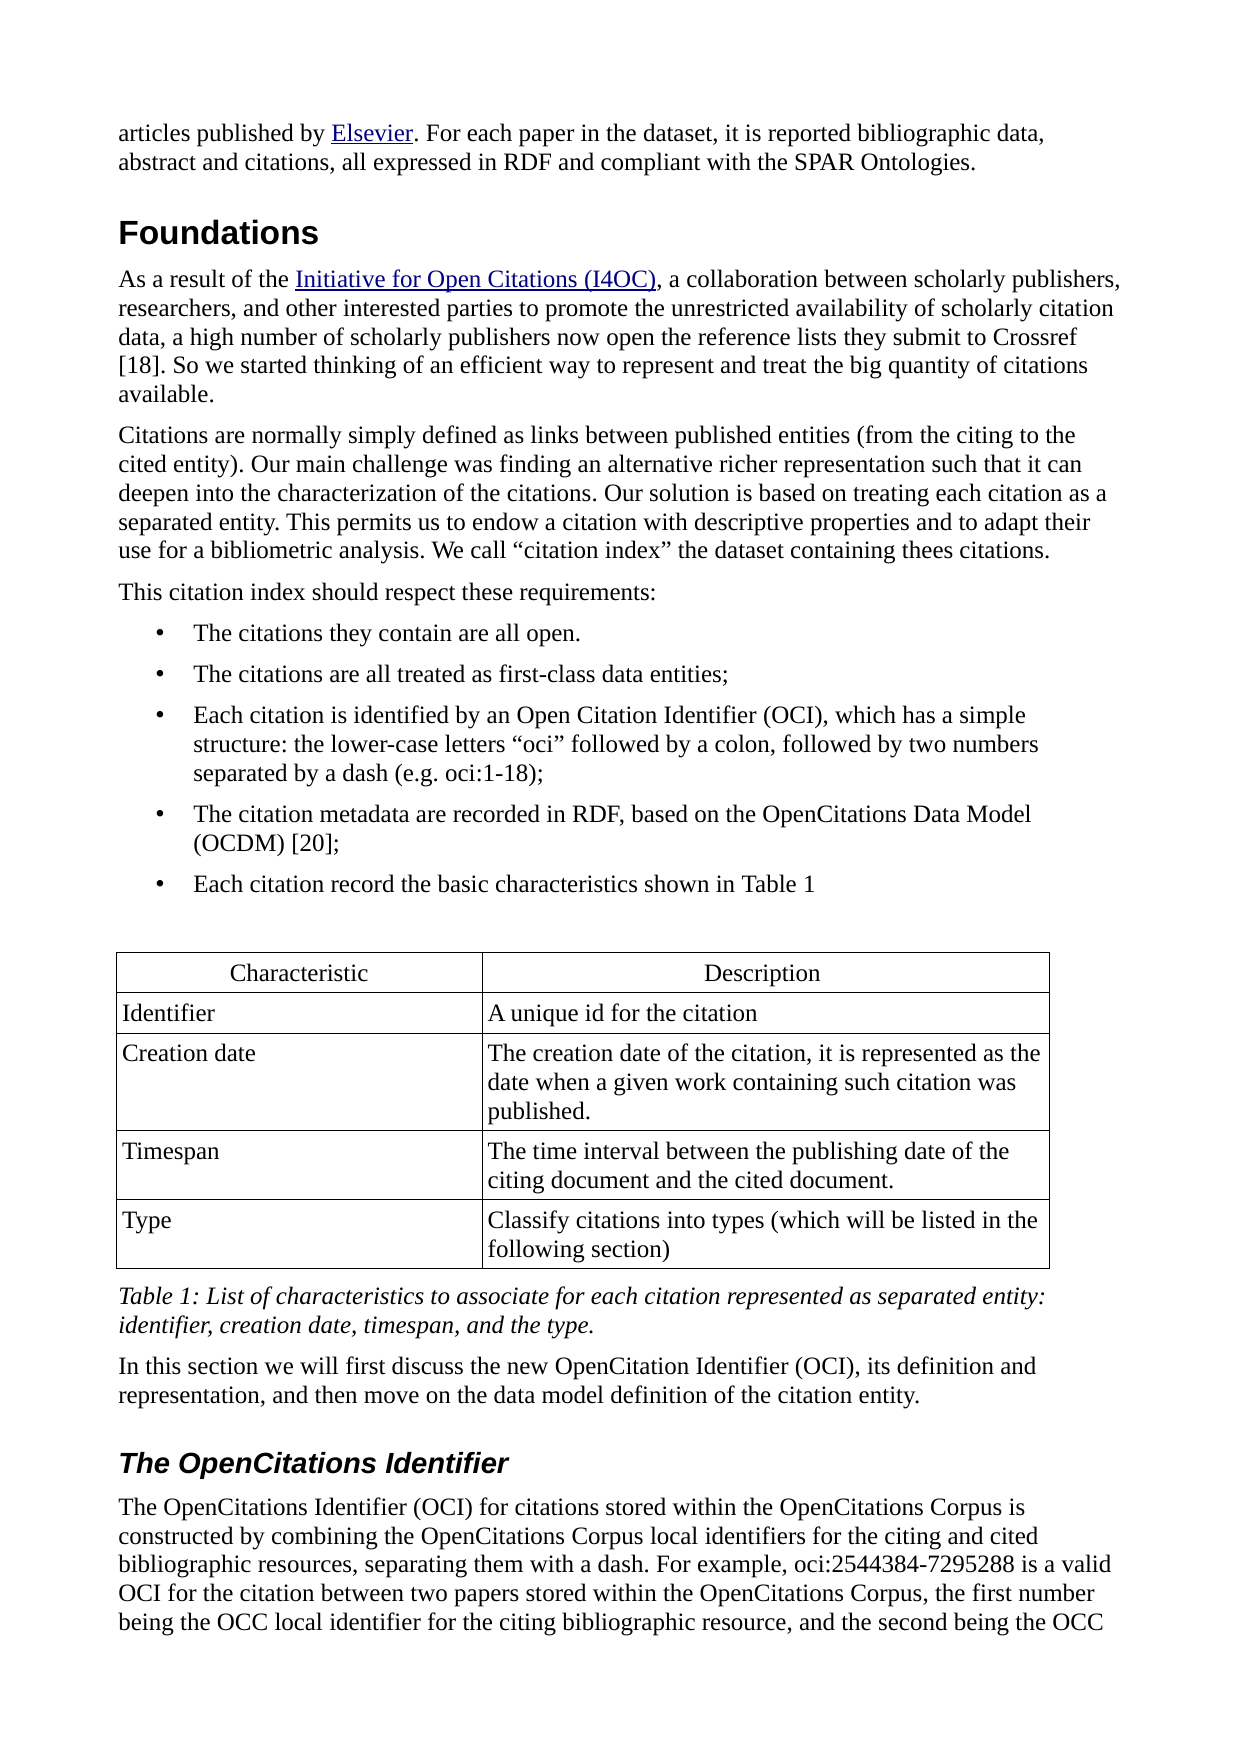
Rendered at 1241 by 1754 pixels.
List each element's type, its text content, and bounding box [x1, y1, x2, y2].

list Each citation record the basic characteristics shown in Table 1 [156, 869, 1122, 898]
text Citations are normally simply defined as links between published entities (from the citing to the cited entity). Our main challenge was finding an alternative richer representation such that it can deepen into the characterization of the citations. Our solution is based on treating each citation as a separated entity. This permits us to endow a citation with descriptive properties and to adapt their use for a bibliometric analysis. We call “citation index” the dataset containing thees citations. [118, 421, 1122, 564]
table_cell Identifier [117, 993, 482, 1032]
list Each citation is identified by an Open Citation Identifier (OCI), which has a simple structure: the lower-case letters “oci” followed by a colon, followed by two numbers separated by a dash (e.g. oci:1-18); [156, 701, 1122, 787]
text The OpenCitations Identifier (OCI) for citations stored within the OpenCitations Corpus is constructed by combining the OpenCitations Corpus local identifiers for the citing and cited bibliographic resources, separating them with a dash. For example, oci:2544384-7295288 is a valid OCI for the citation between two papers stored within the OpenCitations Corpus, the first number being the OCC local identifier for the citing bibliographic resource, and the second being the OCC [118, 1492, 1122, 1636]
subtitle Foundations [118, 213, 1122, 252]
list The citation metadata are recorded in RDF, based on the OpenCitations Data Model (OCDM) [20]; [156, 799, 1122, 857]
list The citations they contain are all open. [156, 618, 1122, 647]
table_cell The creation date of the citation, it is represented as the date when a given work containing such citation was published. [483, 1034, 1049, 1130]
table_cell A unique id for the citation [483, 993, 1049, 1032]
table_cell Timespan [117, 1131, 482, 1199]
text As a result of the Initiative for Open Citations (I4OC), a collaboration between scholarly publishers, researchers, and other interested parties to promote the unrestricted availability of scholarly citation data, a high number of scholarly publishers now open the reference lists they submit to Crossref [18]. So we started thinking of an efficient way to represent and treat the big quantity of citations available. [118, 264, 1122, 408]
text In this section we will first discuss the new OpenCitation Identifier (OCI), its definition and representation, and then move on the data model definition of the citation entity. [118, 1351, 1122, 1408]
table_cell The time interval between the publishing date of the citing document and the cited document. [483, 1131, 1049, 1199]
text Table 1: List of characteristics to associate for each citation represented as separated entity: identifier, creation date, timespan, and the type. [118, 1281, 1122, 1338]
table_cell Type [117, 1200, 482, 1268]
list The citations are all treated as first-class data entities; [156, 659, 1122, 688]
text This citation index should respect these requirements: [118, 577, 1122, 606]
table_header Characteristic [117, 953, 482, 992]
table_header Description [483, 953, 1049, 992]
subtitle The OpenCitations Identifier [118, 1446, 1122, 1479]
text articles published by Elsevier. For each paper in the dataset, it is reported bibliographic data, abstract and citations, all expressed in RDF and compliant with the SPAR Ontologies. [118, 118, 1122, 176]
table_cell Creation date [117, 1034, 482, 1130]
table_cell Classify citations into types (which will be listed in the following section) [483, 1200, 1049, 1268]
